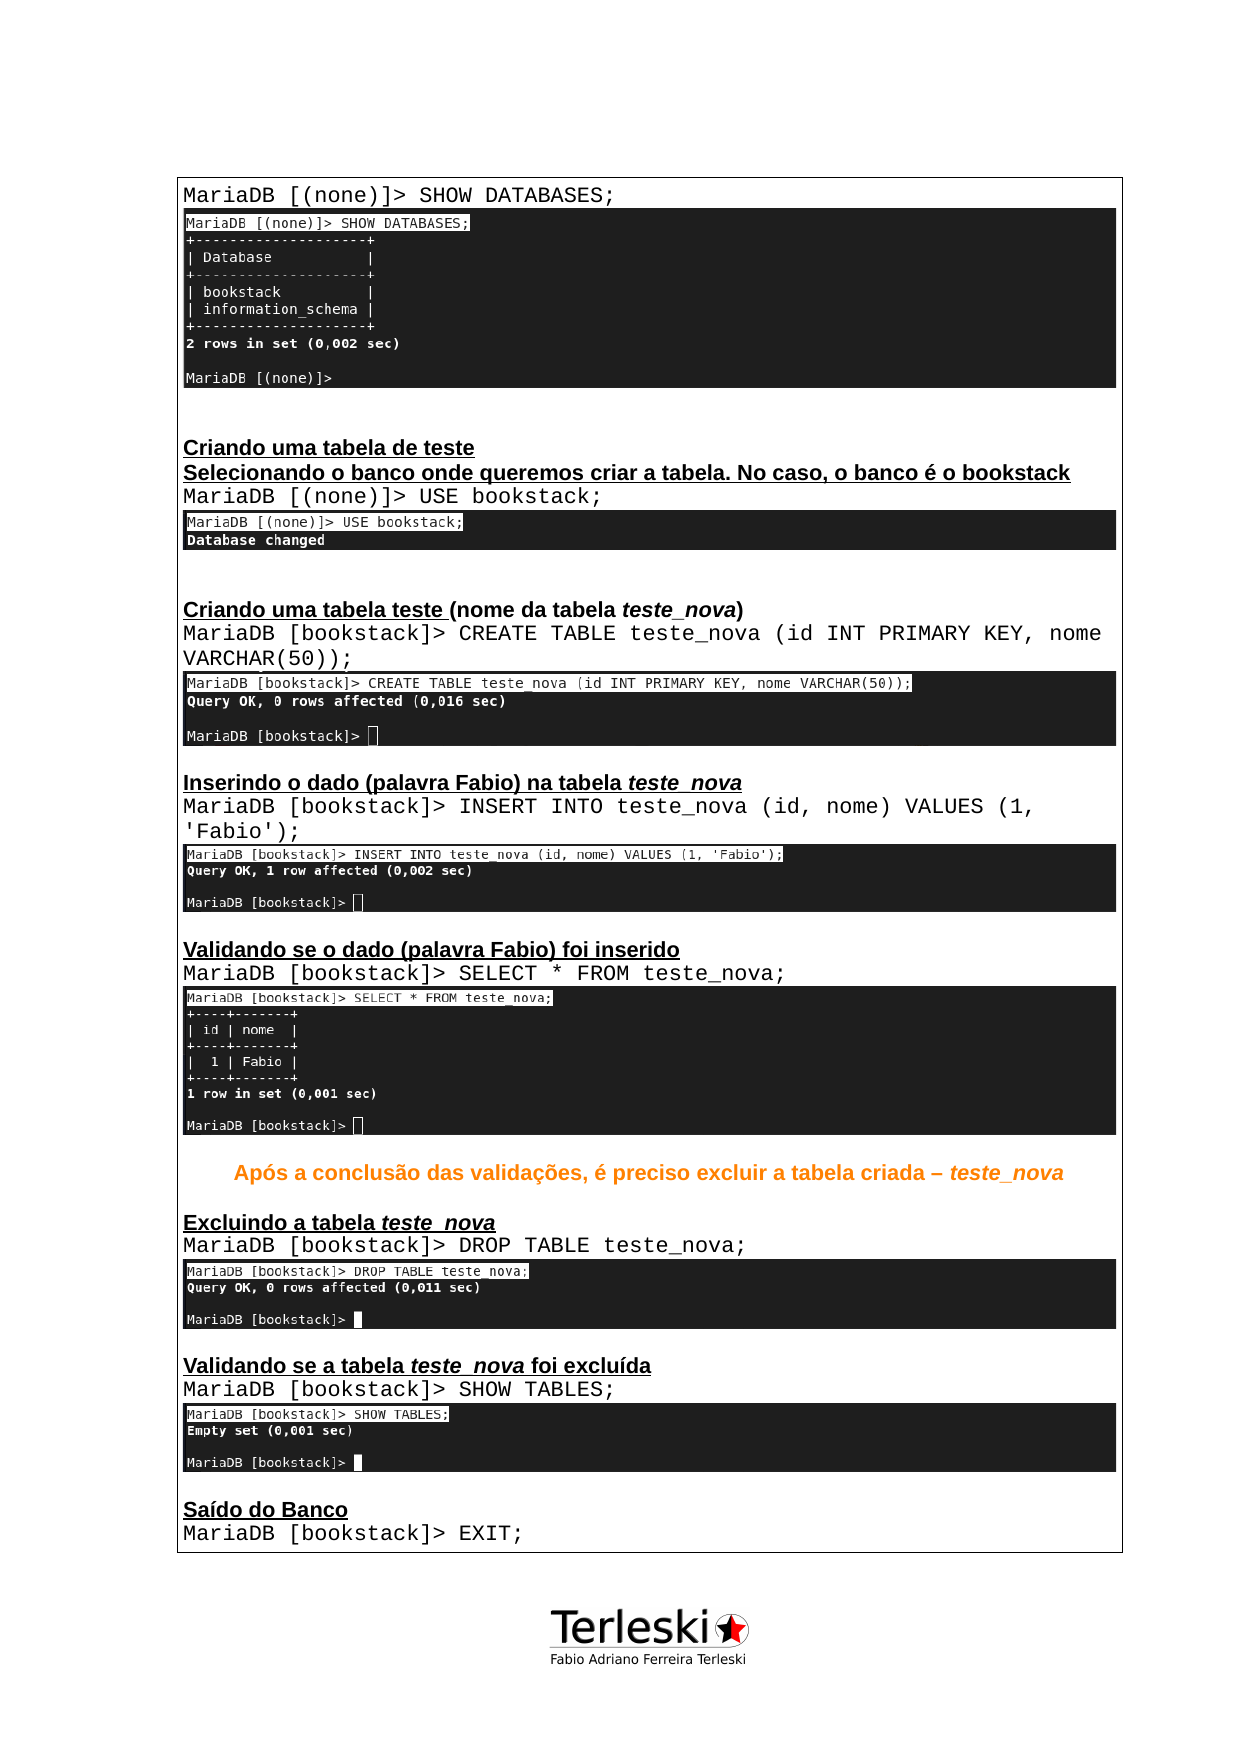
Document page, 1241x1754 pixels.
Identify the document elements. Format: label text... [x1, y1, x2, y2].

table_header MariaDB [(none)]> SHOW DATABASES; Criando uma tabela de teste Selecionando o banco onde queremos criar a tabela. No caso, o banco é o bookstack MariaDB [(none)]> USE bookstack; Criando uma tabela teste (nome da tabela teste_nova) MariaDB [bookstack]> CREATE TABLE teste_nova (id INT PRIMARY KEY, nome VARCHAR(50)); Inserindo o dado (palavra Fabio) na tabela teste_nova MariaDB [bookstack]> INSERT INTO teste_nova (id, nome) VALUES (1, 'Fabio'); Validando se o dado (palavra Fabio) foi inserido MariaDB [bookstack]> SELECT * FROM teste_nova; Após a conclusão das validações, é preciso excluir a tabela criada – teste_nova Excluindo a tabela teste_nova MariaDB [bookstack]> DROP TABLE teste_nova; Validando se a tabela teste_nova foi excluída MariaDB [bookstack]> SHOW TABLES; Saído do Banco MariaDB [bookstack]> EXIT; [178, 178, 1122, 1552]
picture [182, 671, 1117, 746]
picture [182, 986, 1117, 1135]
picture [182, 1259, 1117, 1329]
picture [182, 208, 1117, 388]
picture [182, 510, 1117, 550]
picture [549, 1607, 750, 1667]
picture [182, 1403, 1117, 1472]
picture [182, 844, 1117, 912]
